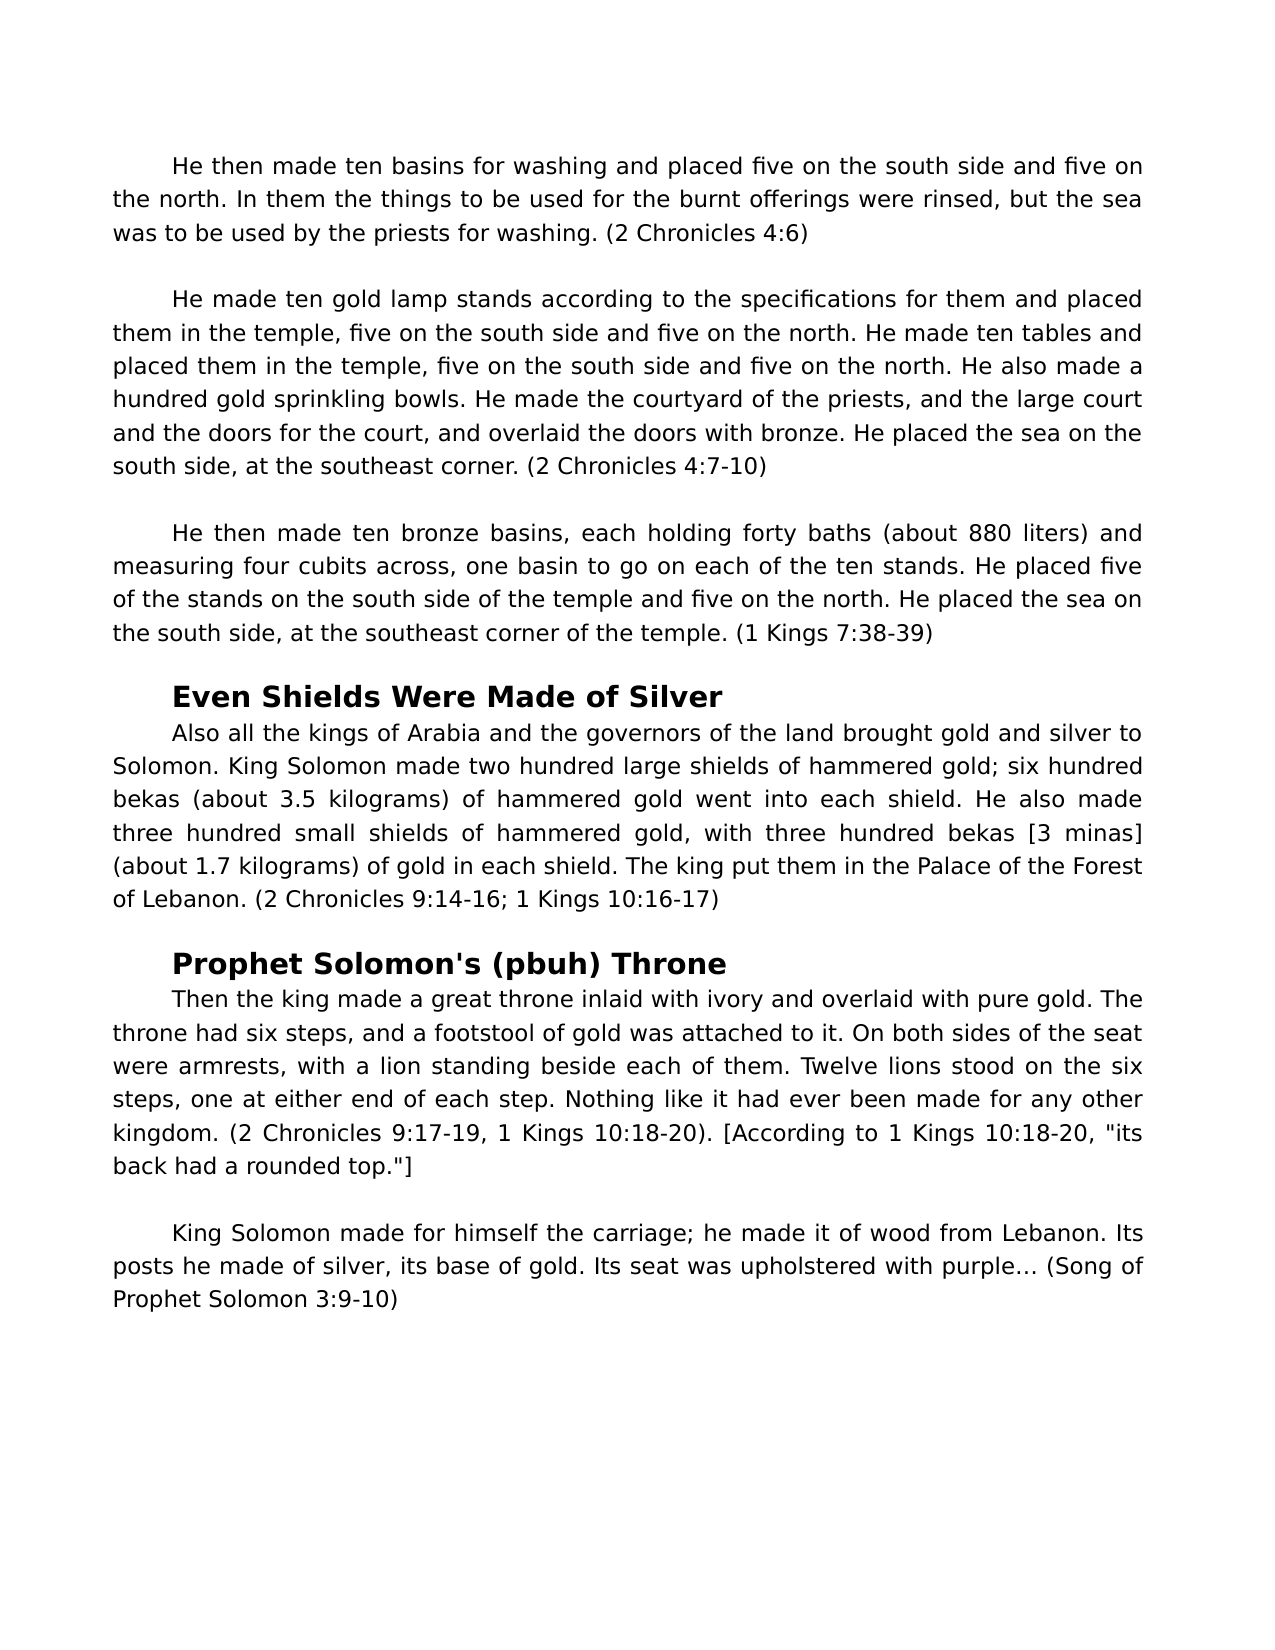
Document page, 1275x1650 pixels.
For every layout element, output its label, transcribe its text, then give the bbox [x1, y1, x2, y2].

text He then made ten basins for washing and placed five on the south side and five on the north. In them the things to be used for the burnt offerings were rinsed, but the sea was to be used by the priests for washing. (2 Chronicles 4:6) [112, 148, 1145, 248]
text Also all the kings of Arabia and the governors of the land brought gold and silver to Solomon. King Solomon made two hundred large shields of hammered gold; six hundred bekas (about 3.5 kilograms) of hammered gold went into each shield. He also made three hundred small shields of hammered gold, with three hundred bekas [3 minas] (about 1.7 kilograms) of gold in each shield. The king put them in the Palace of the Forest of Lebanon. (2 Chronicles 9:14-16; 1 Kings 10:16-17) [112, 714, 1145, 914]
text He then made ten bronze basins, each holding forty baths (about 880 liters) and measuring four cubits across, one basin to go on each of the ten stands. He placed five of the stands on the south side of the temple and five on the north. He placed the sea on the south side, at the southeast corner of the temple. (1 Kings 7:38-39) [112, 514, 1145, 648]
text King Solomon made for himself the carriage; he made it of wood from Lebanon. Its posts he made of silver, its base of gold. Its seat was upholstered with purple… (Song of Prophet Solomon 3:9-10) [112, 1214, 1145, 1314]
text He made ten gold lamp stands according to the specifications for them and placed them in the temple, five on the south side and five on the north. He made ten tables and placed them in the temple, five on the south side and five on the north. He also made a hundred gold sprinkling bowls. He made the courtyard of the priests, and the large court and the doors for the court, and overlaid the doors with bronze. He placed the sea on the south side, at the southeast corner. (2 Chronicles 4:7-10) [112, 281, 1145, 481]
text Even Shields Were Made of Silver [112, 681, 1145, 714]
text Prophet Solomon's (pbuh) Throne [112, 948, 1145, 981]
text Then the king made a great throne inlaid with ivory and overlaid with pure gold. The throne had six steps, and a footstool of gold was attached to it. On both sides of the seat were armrests, with a lion standing beside each of them. Twelve lions stood on the six steps, one at either end of each step. Nothing like it had ever been made for any other kingdom. (2 Chronicles 9:17-19, 1 Kings 10:18-20). [According to 1 Kings 10:18-20, "its back had a rounded top."] [112, 981, 1145, 1181]
